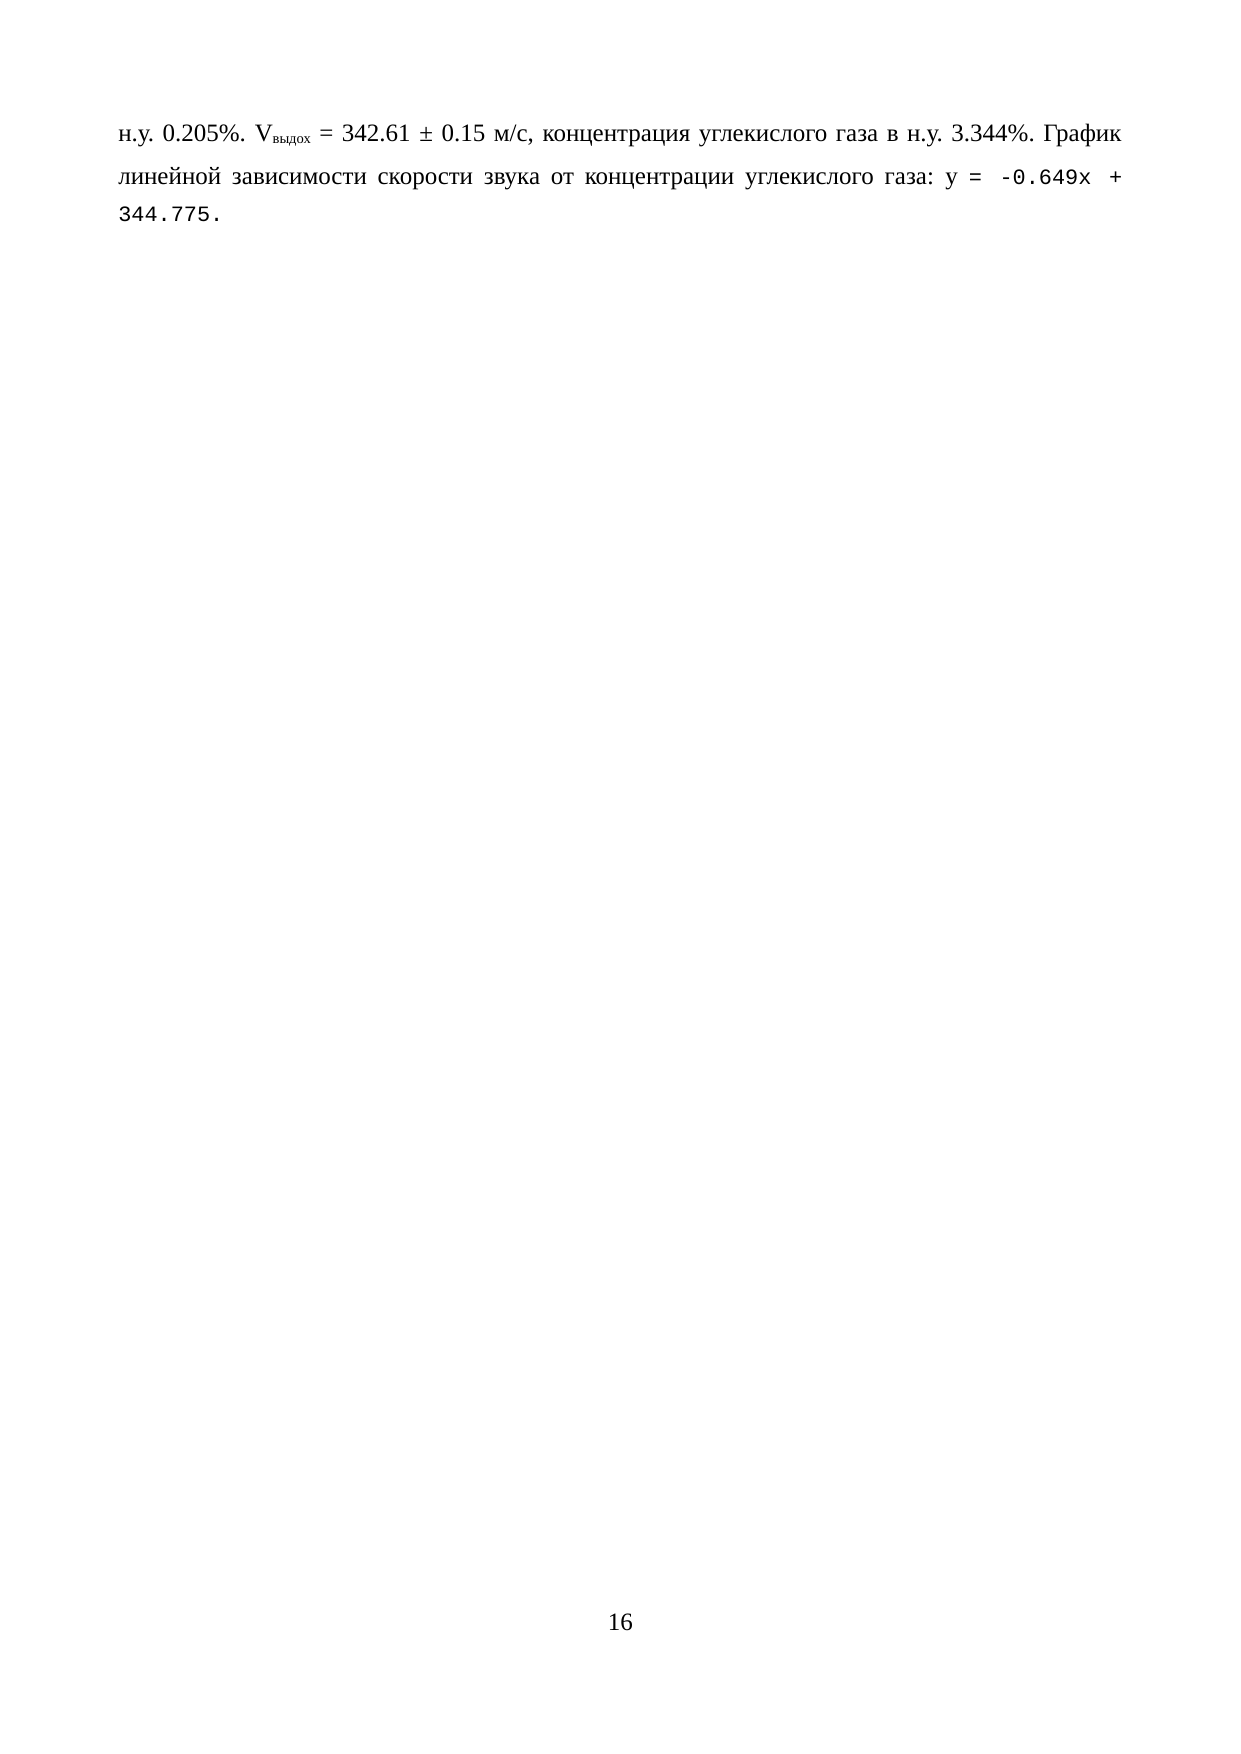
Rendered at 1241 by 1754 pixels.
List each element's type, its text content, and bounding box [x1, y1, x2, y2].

text н.у. 0.205%. Vвыдох = 342.61 ± 0.15 м/c, концентрация углекислого газа в н.у. 3.344%. График линейной зависимости скорости звука от концентрации углекислого газа: y = -0.649x + 344.775. [118, 118, 1122, 228]
